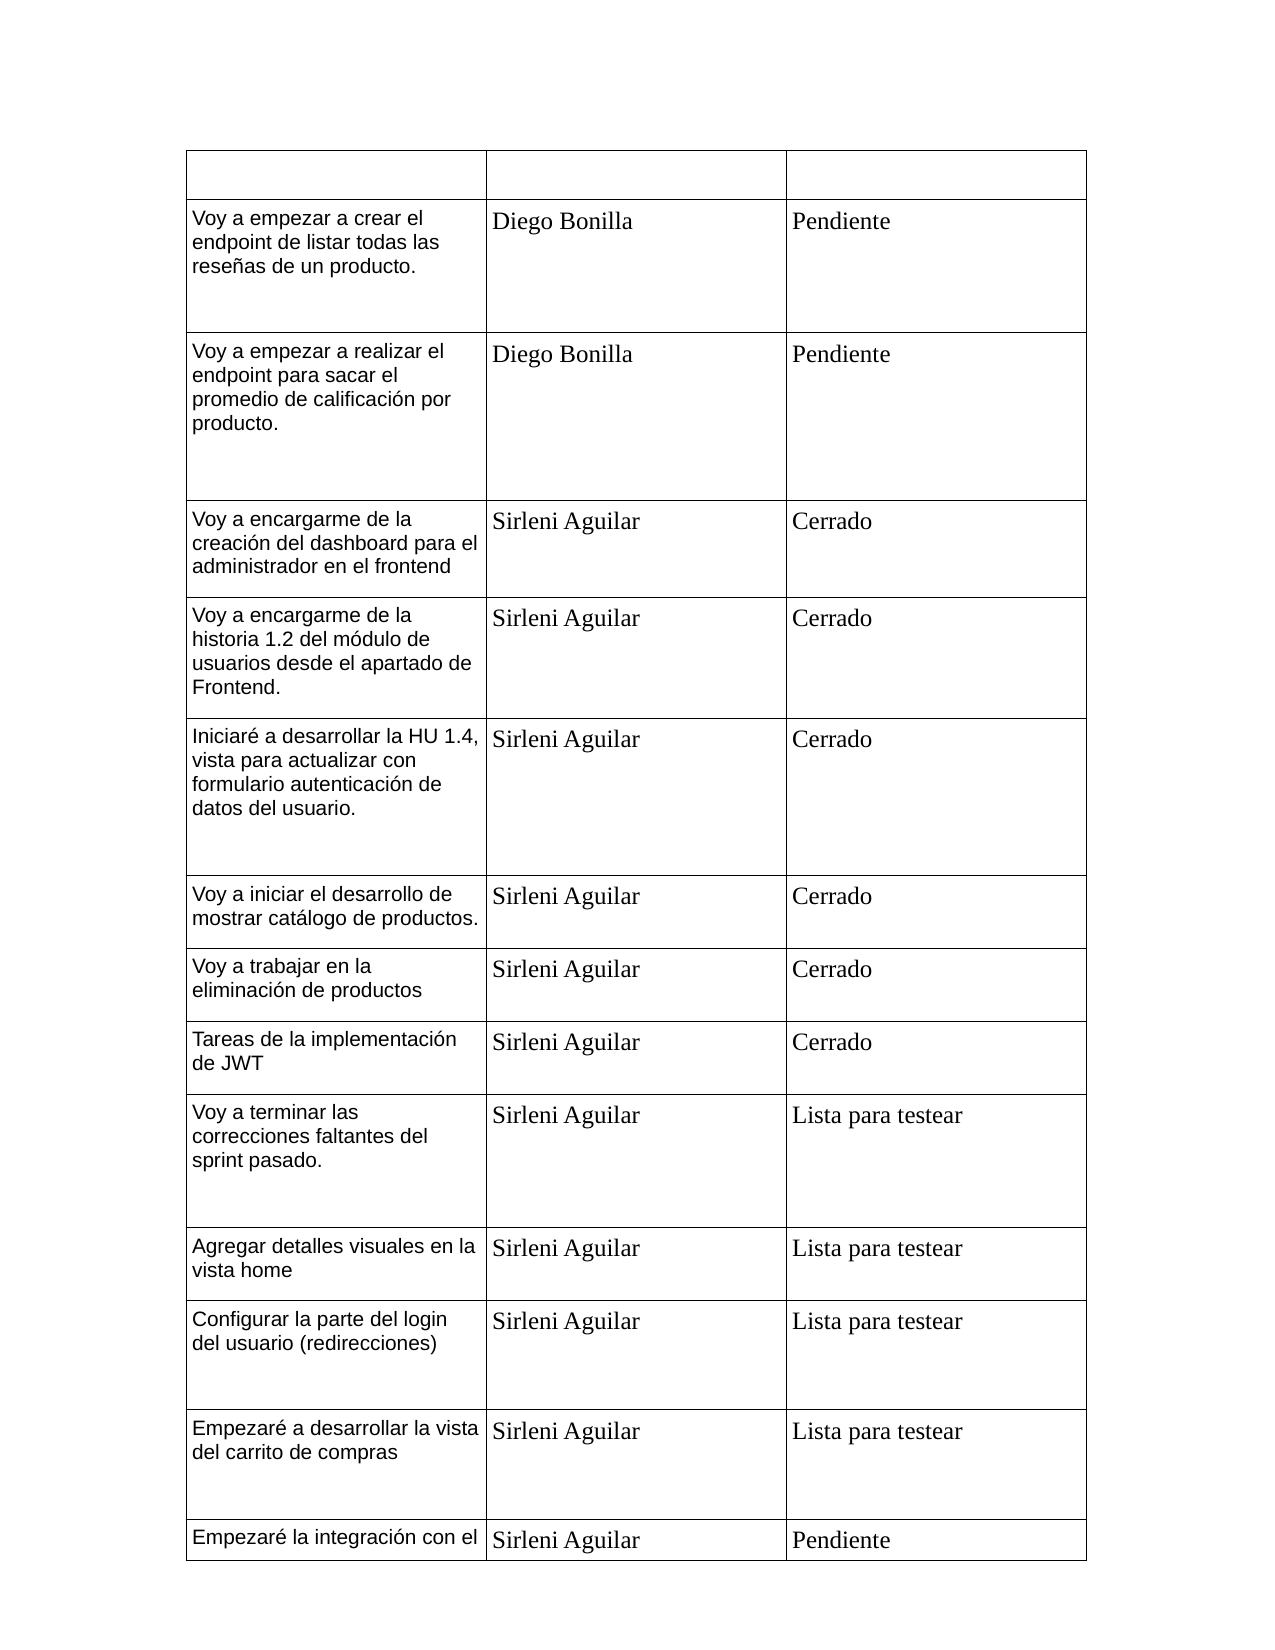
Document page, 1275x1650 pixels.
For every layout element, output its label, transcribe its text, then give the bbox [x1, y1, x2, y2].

table_cell Sirleni Aguilar [487, 1228, 786, 1300]
table_cell [187, 151, 486, 199]
table_cell Lista para testear [787, 1301, 1086, 1409]
table_cell Sirleni Aguilar [487, 501, 786, 597]
table_cell Cerrado [787, 949, 1086, 1021]
table_cell Lista para testear [787, 1410, 1086, 1518]
table_cell Voy a trabajar en la eliminación de productos [187, 949, 486, 1021]
table_cell [487, 151, 786, 199]
table_cell Voy a empezar a realizar el endpoint para sacar el promedio de calificación por producto. [187, 333, 486, 500]
table_cell Sirleni Aguilar [487, 1410, 786, 1518]
table_cell Cerrado [787, 876, 1086, 948]
table_cell Tareas de la implementación de JWT [187, 1022, 486, 1093]
table_cell Voy a encargarme de la historia 1.2 del módulo de usuarios desde el apartado de Frontend. [187, 598, 486, 717]
table_cell Sirleni Aguilar [487, 949, 786, 1021]
table_cell Voy a empezar a crear el endpoint de listar todas las reseñas de un producto. [187, 200, 486, 332]
table_cell Sirleni Aguilar [487, 1301, 786, 1409]
table_cell Lista para testear [787, 1095, 1086, 1227]
table_cell Cerrado [787, 1022, 1086, 1093]
table_cell Sirleni Aguilar [487, 1095, 786, 1227]
table_cell Pendiente [787, 333, 1086, 500]
table_cell Lista para testear [787, 1228, 1086, 1300]
table_cell Configurar la parte del login del usuario (redirecciones) [187, 1301, 486, 1409]
table_cell Cerrado [787, 719, 1086, 875]
table_cell Pendiente [787, 1520, 1086, 1560]
table_cell Empezaré a desarrollar la vista del carrito de compras [187, 1410, 486, 1518]
table_cell Agregar detalles visuales en la vista home [187, 1228, 486, 1300]
table_cell [787, 151, 1086, 199]
table_cell Cerrado [787, 501, 1086, 597]
table_cell Iniciaré a desarrollar la HU 1.4, vista para actualizar con formulario autenticación de datos del usuario. [187, 719, 486, 875]
table_cell Sirleni Aguilar [487, 598, 786, 717]
table_cell Sirleni Aguilar [487, 876, 786, 948]
table_cell Voy a iniciar el desarrollo de mostrar catálogo de productos. [187, 876, 486, 948]
table_cell Sirleni Aguilar [487, 1520, 786, 1560]
table_cell Diego Bonilla [487, 200, 786, 332]
table_cell Voy a terminar las correcciones faltantes del sprint pasado. [187, 1095, 486, 1227]
table_cell Pendiente [787, 200, 1086, 332]
table_cell Voy a encargarme de la creación del dashboard para el administrador en el frontend [187, 501, 486, 597]
table_cell Cerrado [787, 598, 1086, 717]
table_cell Diego Bonilla [487, 333, 786, 500]
table_cell Sirleni Aguilar [487, 719, 786, 875]
table_cell Sirleni Aguilar [487, 1022, 786, 1093]
table_cell Empezaré la integración con el [187, 1520, 486, 1560]
